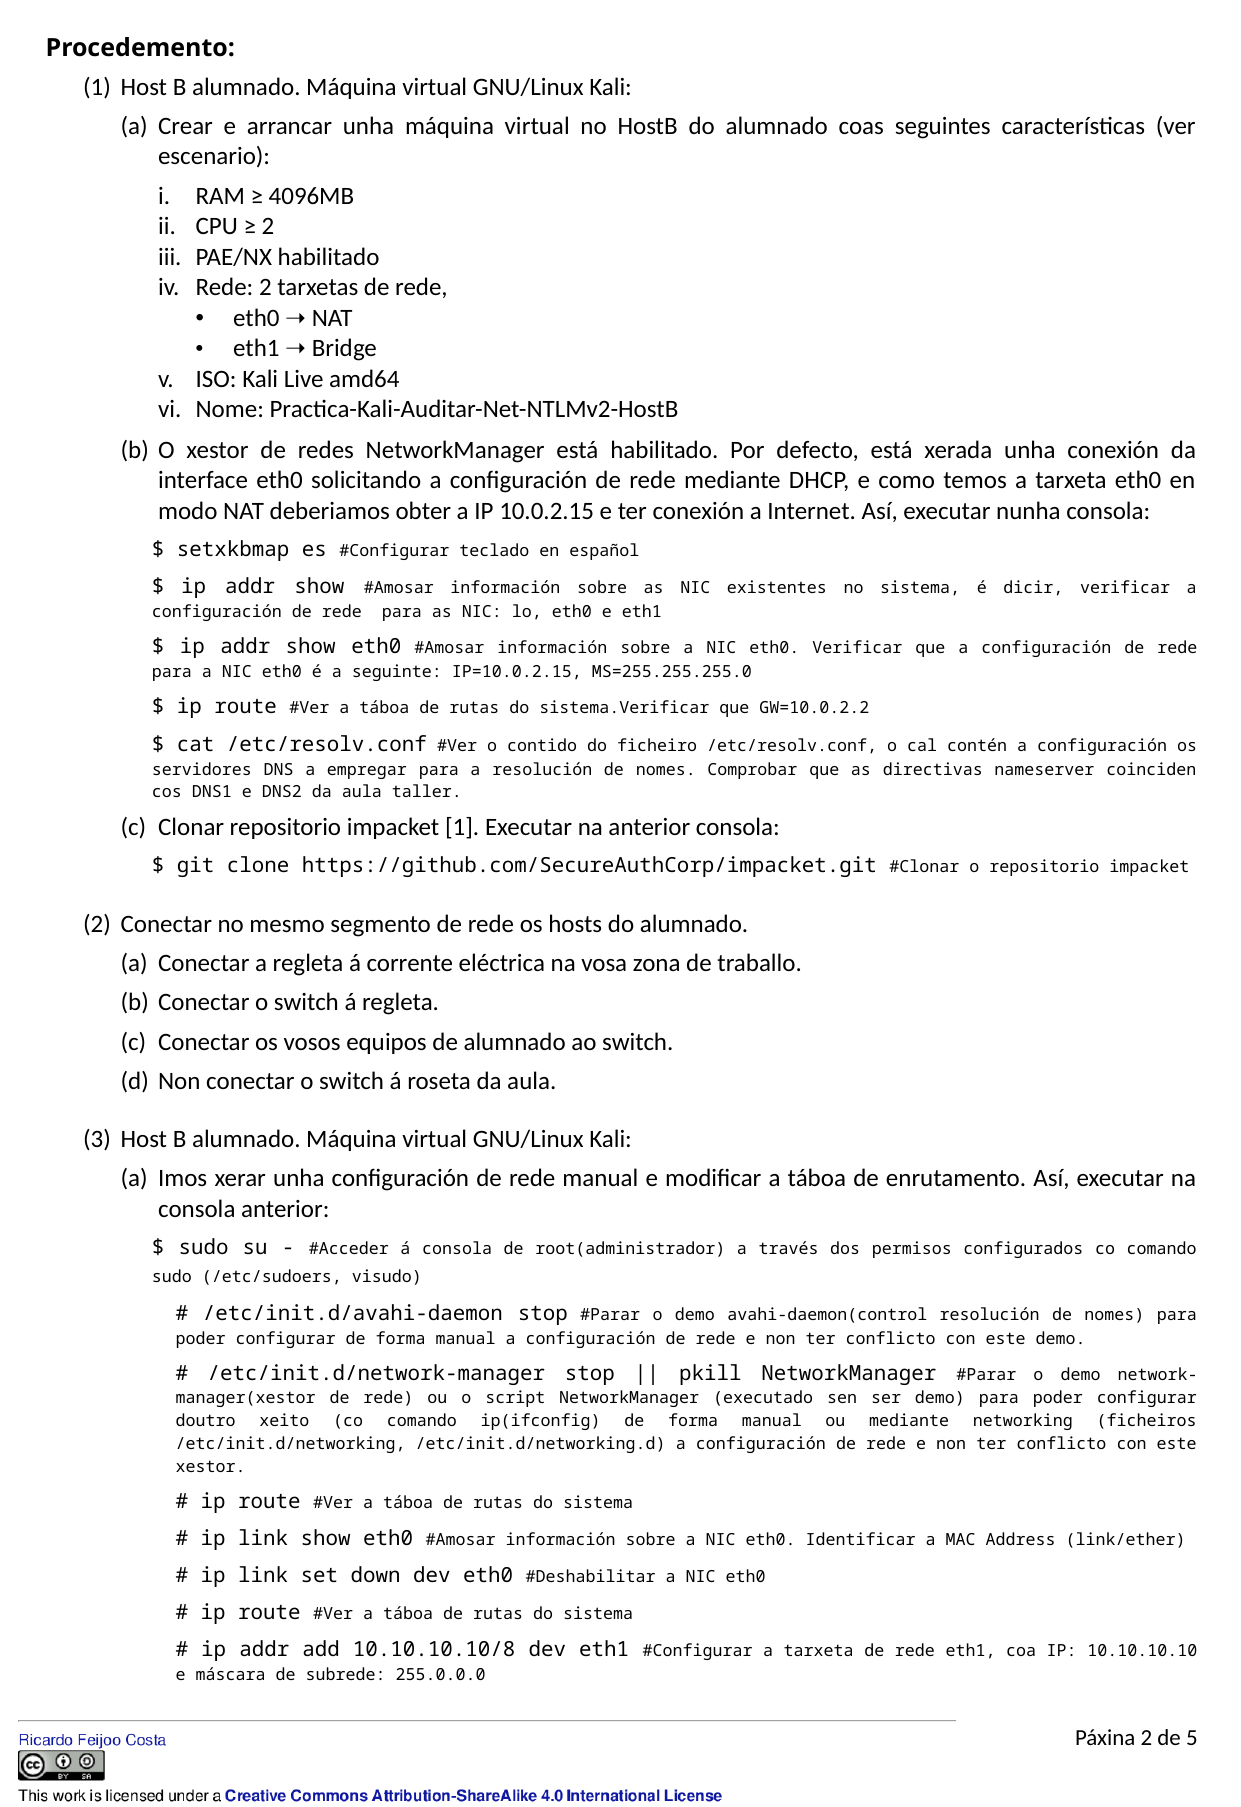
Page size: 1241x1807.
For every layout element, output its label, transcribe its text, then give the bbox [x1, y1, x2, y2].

list Non conectar o switch á roseta da aula. [120, 1065, 1197, 1095]
list $ ip addr show eth0 #Amosar información sobre a NIC eth0. Verificar que a configuración de rede para a NIC eth0 é a seguinte: IP=10.0.2.15, MS=255.255.255.0 [116, 632, 1197, 683]
list # /etc/init.d/network-manager stop || pkill NetworkManager #Parar o demo network-manager(xestor de rede) ou o script NetworkManager (executado sen ser demo) para poder configurar doutro xeito (co comando ip(ifconfig) de forma manual ou mediante networking (ficheiros /etc/init.d/networking, /etc/init.d/networking.d) a configuración de rede e non ter conflicto con este xestor. [140, 1358, 1197, 1477]
list $ ip addr show #Amosar información sobre as NIC existentes no sistema, é dicir, verificar a configuración de rede para as NIC: lo, eth0 e eth1 [116, 572, 1197, 623]
list # /etc/init.d/avahi-daemon stop #Parar o demo avahi-daemon(control resolución de nomes) para poder configurar de forma manual a configuración de rede e non ter conflicto con este demo. [140, 1298, 1197, 1349]
list Host B alumnado. Máquina virtual GNU/Linux Kali: [83, 1123, 1197, 1154]
list $ git clone https://github.com/SecureAuthCorp/impacket.git #Clonar o repositorio impacket [116, 851, 1197, 879]
list $ sudo su - #Acceder á consola de root(administrador) a través dos permisos configurados co comando sudo (/etc/sudoers, visudo) [116, 1232, 1197, 1289]
list PAE/NX habilitado [158, 241, 1197, 271]
list Conectar os vosos equipos de alumnado ao switch. [120, 1026, 1197, 1056]
list Imos xerar unha configuración de rede manual e modificar a táboa de enrutamento. Así, executar na consola anterior: [120, 1162, 1197, 1223]
list RAM ≥ 4096MB [158, 180, 1197, 210]
list # ip route #Ver a táboa de rutas do sistema [140, 1597, 1197, 1626]
list Host B alumnado. Máquina virtual GNU/Linux Kali: [83, 71, 1197, 101]
list $ setxkbmap es #Configurar teclado en español [116, 534, 1197, 563]
list Conectar a regleta á corrente eléctrica na vosa zona de traballo. [120, 947, 1197, 978]
list Rede: 2 tarxetas de rede, [158, 271, 1197, 302]
list # ip route #Ver a táboa de rutas do sistema [140, 1486, 1197, 1514]
list $ ip route #Ver a táboa de rutas do sistema.Verificar que GW=10.0.2.2 [116, 691, 1197, 720]
list eth1 ➝ Bridge [195, 332, 1197, 363]
list # ip link set down dev eth0 #Deshabilitar a NIC eth0 [140, 1560, 1197, 1588]
list Conectar no mesmo segmento de rede os hosts do alumnado. [83, 908, 1197, 938]
list Crear e arrancar unha máquina virtual no HostB do alumnado coas seguintes características (ver escenario): [120, 110, 1197, 171]
list CPU ≥ 2 [158, 210, 1197, 241]
picture [8, 1715, 957, 1806]
list # ip addr add 10.10.10.10/8 dev eth1 #Configurar a tarxeta de rede eth1, coa IP: 10.10.10.10 e máscara de subrede: 255.0.0.0 [140, 1634, 1197, 1686]
list # ip link show eth0 #Amosar información sobre a NIC eth0. Identificar a MAC Address (link/ether) [140, 1523, 1197, 1551]
list Nome: Practica-Kali-Auditar-Net-NTLMv2-HostB [158, 393, 1197, 424]
text Procedemento: [45, 30, 1197, 64]
list eth0 ➝ NAT [195, 302, 1197, 332]
list Clonar repositorio impacket [1]. Executar na anterior consola: [120, 811, 1197, 842]
list $ cat /etc/resolv.conf #Ver o contido do ficheiro /etc/resolv.conf, o cal contén a configuración os servidores DNS a empregar para a resolución de nomes. Comprobar que as directivas nameserver coinciden cos DNS1 e DNS2 da aula taller. [116, 729, 1197, 802]
list O xestor de redes NetworkManager está habilitado. Por defecto, está xerada unha conexión da interface eth0 solicitando a configuración de rede mediante DHCP, e como temos a tarxeta eth0 en modo NAT deberiamos obter a IP 10.0.2.15 e ter conexión a Internet. Así, executar nunha consola: [120, 434, 1197, 526]
list ISO: Kali Live amd64 [158, 363, 1197, 393]
list Conectar o switch á regleta. [120, 986, 1197, 1017]
